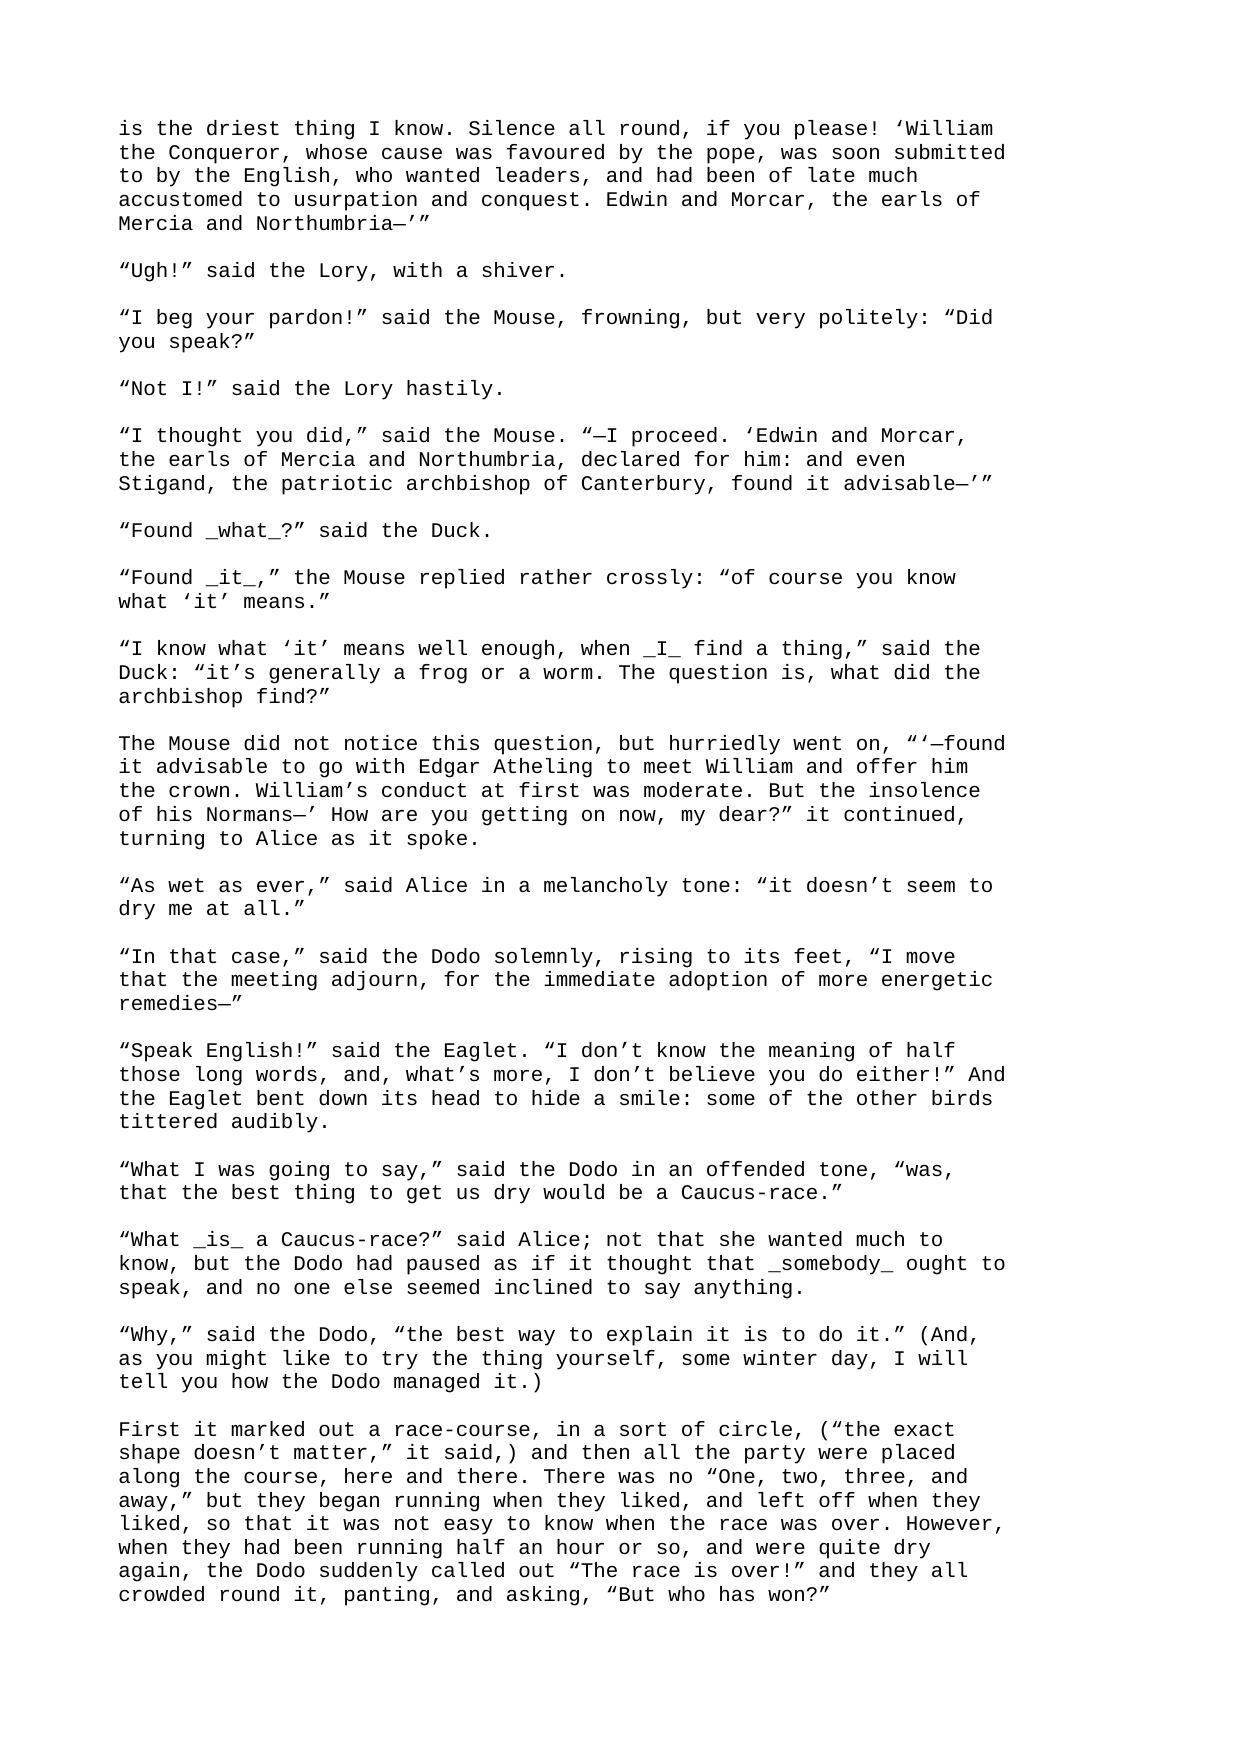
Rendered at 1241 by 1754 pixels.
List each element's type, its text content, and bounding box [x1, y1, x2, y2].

text “Not I!” said the Lory hastily. [118, 378, 1122, 402]
text speak, and no one else seemed inclined to say anything. [118, 1277, 1122, 1300]
text “In that case,” said the Dodo solemnly, rising to its feet, “I move [118, 946, 1122, 969]
text to by the English, who wanted leaders, and had been of late much [118, 165, 1122, 189]
text along the course, here and there. There was no “One, two, three, and [118, 1466, 1122, 1489]
text know, but the Dodo had paused as if it thought that _somebody_ ought to [118, 1253, 1122, 1277]
text “What _is_ a Caucus-race?” said Alice; not that she wanted much to [118, 1229, 1122, 1253]
text dry me at all.” [118, 898, 1122, 922]
text that the best thing to get us dry would be a Caucus-race.” [118, 1182, 1122, 1206]
text you speak?” [118, 331, 1122, 354]
text accustomed to usurpation and conquest. Edwin and Morcar, the earls of [118, 189, 1122, 213]
text remedies—” [118, 993, 1122, 1017]
text “Ugh!” said the Lory, with a shiver. [118, 260, 1122, 284]
text what ‘it’ means.” [118, 591, 1122, 615]
text the Eaglet bent down its head to hide a smile: some of the other birds [118, 1088, 1122, 1111]
text “Found _it_,” the Mouse replied rather crossly: “of course you know [118, 567, 1122, 591]
text turning to Alice as it spoke. [118, 827, 1122, 851]
text it advisable to go with Edgar Atheling to meet William and offer him [118, 757, 1122, 780]
text “I thought you did,” said the Mouse. “—I proceed. ‘Edwin and Morcar, [118, 426, 1122, 449]
text the earls of Mercia and Northumbria, declared for him: and even [118, 449, 1122, 473]
text shape doesn’t matter,” it said,) and then all the party were placed [118, 1442, 1122, 1466]
text that the meeting adjourn, for the immediate adoption of more energetic [118, 969, 1122, 993]
text crowded round it, panting, and asking, “But who has won?” [118, 1584, 1122, 1608]
text “Speak English!” said the Eaglet. “I don’t know the meaning of half [118, 1040, 1122, 1064]
text the crown. William’s conduct at first was moderate. But the insolence [118, 780, 1122, 804]
text “Found _what_?” said the Duck. [118, 520, 1122, 544]
text as you might like to try the thing yourself, some winter day, I will [118, 1348, 1122, 1371]
text away,” but they began running when they liked, and left off when they [118, 1489, 1122, 1513]
text “Why,” said the Dodo, “the best way to explain it is to do it.” (And, [118, 1324, 1122, 1348]
text archbishop find?” [118, 686, 1122, 709]
text The Mouse did not notice this question, but hurriedly went on, “‘—found [118, 733, 1122, 757]
text Stigand, the patriotic archbishop of Canterbury, found it advisable—’” [118, 473, 1122, 496]
text the Conqueror, whose cause was favoured by the pope, was soon submitted [118, 142, 1122, 165]
text First it marked out a race-course, in a sort of circle, (“the exact [118, 1419, 1122, 1442]
text Mercia and Northumbria—’” [118, 213, 1122, 236]
text when they had been running half an hour or so, and were quite dry [118, 1537, 1122, 1561]
text liked, so that it was not easy to know when the race was over. However, [118, 1513, 1122, 1537]
text “I know what ‘it’ means well enough, when _I_ find a thing,” said the [118, 638, 1122, 662]
text tell you how the Dodo managed it.) [118, 1371, 1122, 1395]
text those long words, and, what’s more, I don’t believe you do either!” And [118, 1064, 1122, 1088]
text “What I was going to say,” said the Dodo in an offended tone, “was, [118, 1158, 1122, 1182]
text “I beg your pardon!” said the Mouse, frowning, but very politely: “Did [118, 307, 1122, 331]
text Duck: “it’s generally a frog or a worm. The question is, what did the [118, 662, 1122, 686]
text “As wet as ever,” said Alice in a melancholy tone: “it doesn’t seem to [118, 875, 1122, 898]
text again, the Dodo suddenly called out “The race is over!” and they all [118, 1561, 1122, 1584]
text of his Normans—’ How are you getting on now, my dear?” it continued, [118, 804, 1122, 827]
text is the driest thing I know. Silence all round, if you please! ‘William [118, 118, 1122, 142]
text tittered audibly. [118, 1111, 1122, 1135]
